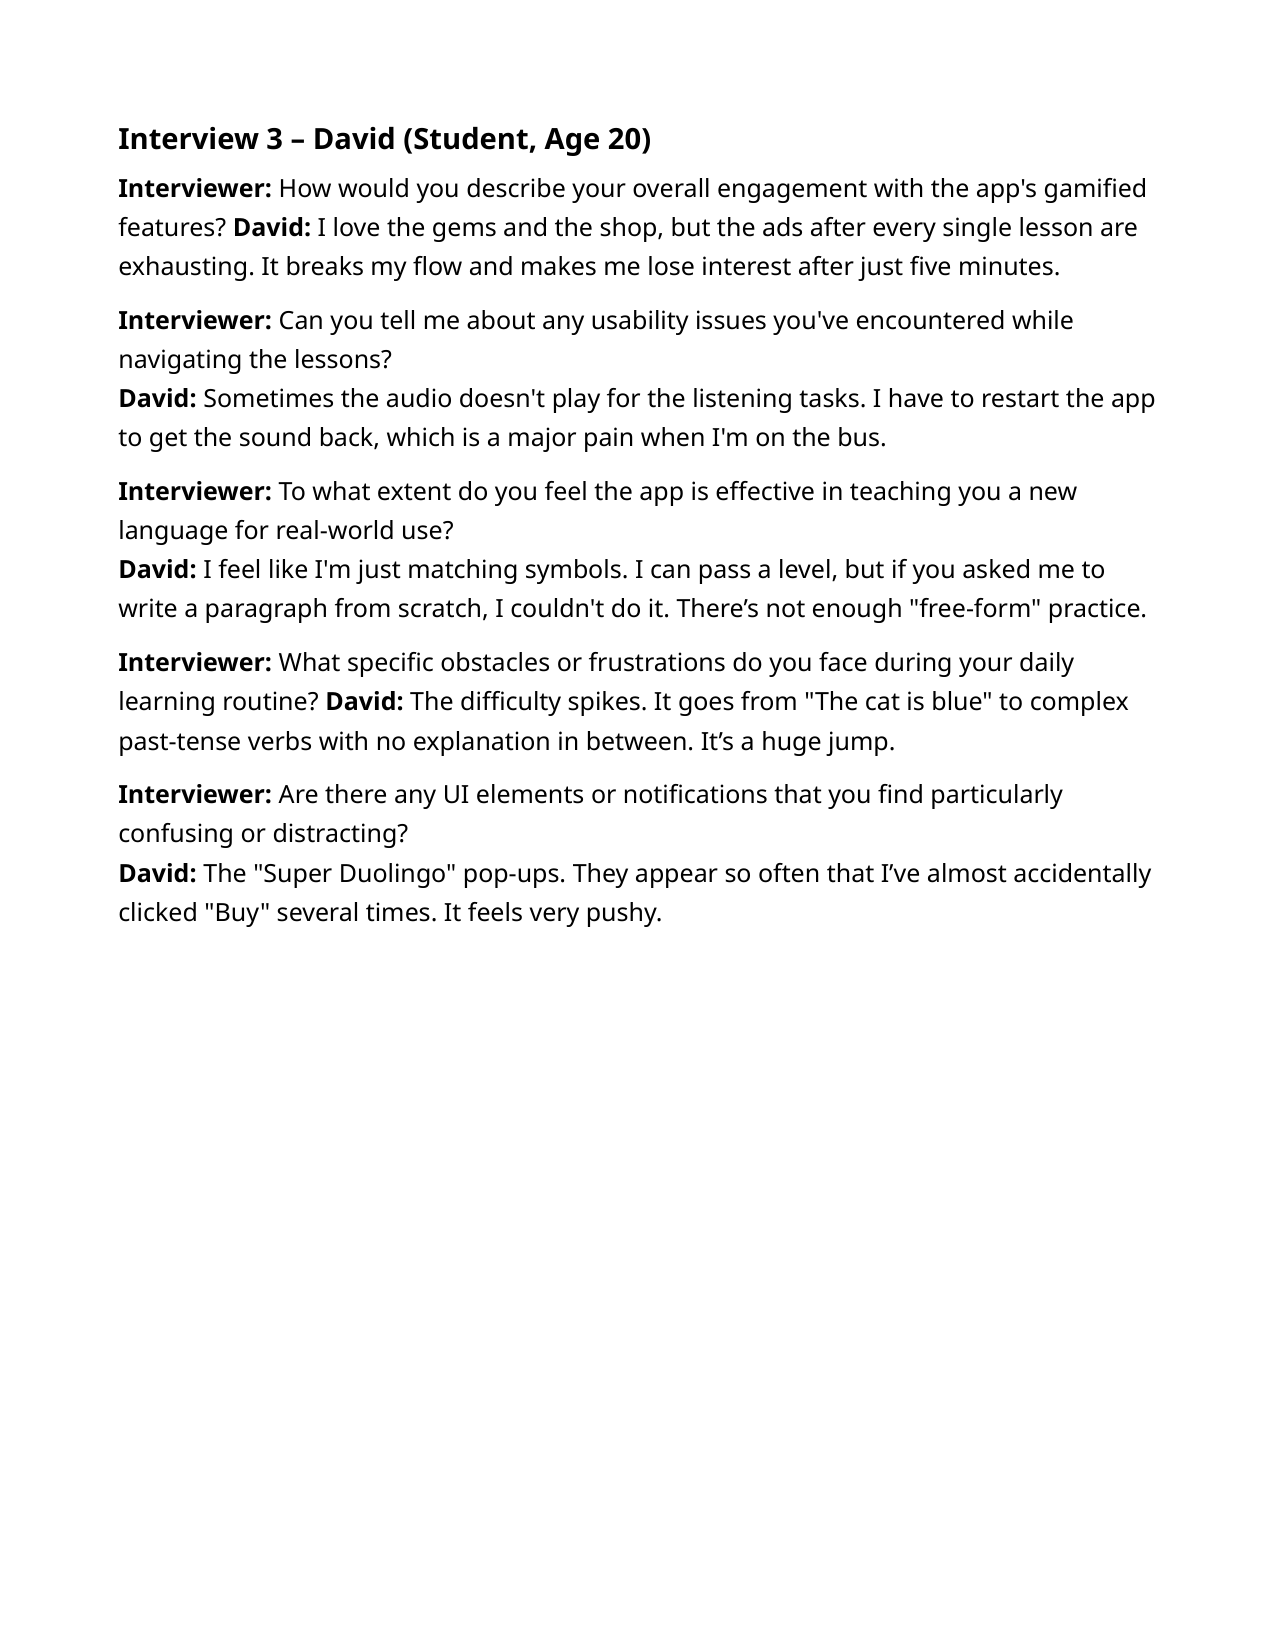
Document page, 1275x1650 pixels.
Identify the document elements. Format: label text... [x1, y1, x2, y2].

text Interviewer: To what extent do you feel the app is effective in teaching you a new language for real-world use? David: I feel like I'm just matching symbols. I can pass a level, but if you asked me to write a paragraph from scratch, I couldn't do it. There’s not enough "free-form" practice. [118, 474, 1157, 625]
text Interviewer: How would you describe your overall engagement with the app's gamified features? David: I love the gems and the shop, but the ads after every single lesson are exhausting. It breaks my flow and makes me lose interest after just five minutes. [118, 170, 1157, 283]
text Interviewer: What specific obstacles or frustrations do you face during your daily learning routine? David: The difficulty spikes. It goes from "The cat is blue" to complex past-tense verbs with no explanation in between. It’s a huge jump. [118, 645, 1157, 757]
text Interviewer: Can you tell me about any usability issues you've encountered while navigating the lessons? David: Sometimes the audio doesn't play for the listening tasks. I have to restart the app to get the sound back, which is a major pain when I'm on the bus. [118, 302, 1157, 454]
subtitle Interview 3 – David (Student, Age 20) [118, 118, 1157, 158]
text Interviewer: Are there any UI elements or notifications that you find particularly confusing or distracting? David: The "Super Duolingo" pop-ups. They appear so often that I’ve almost accidentally clicked "Buy" several times. It feels very pushy. [118, 777, 1157, 928]
